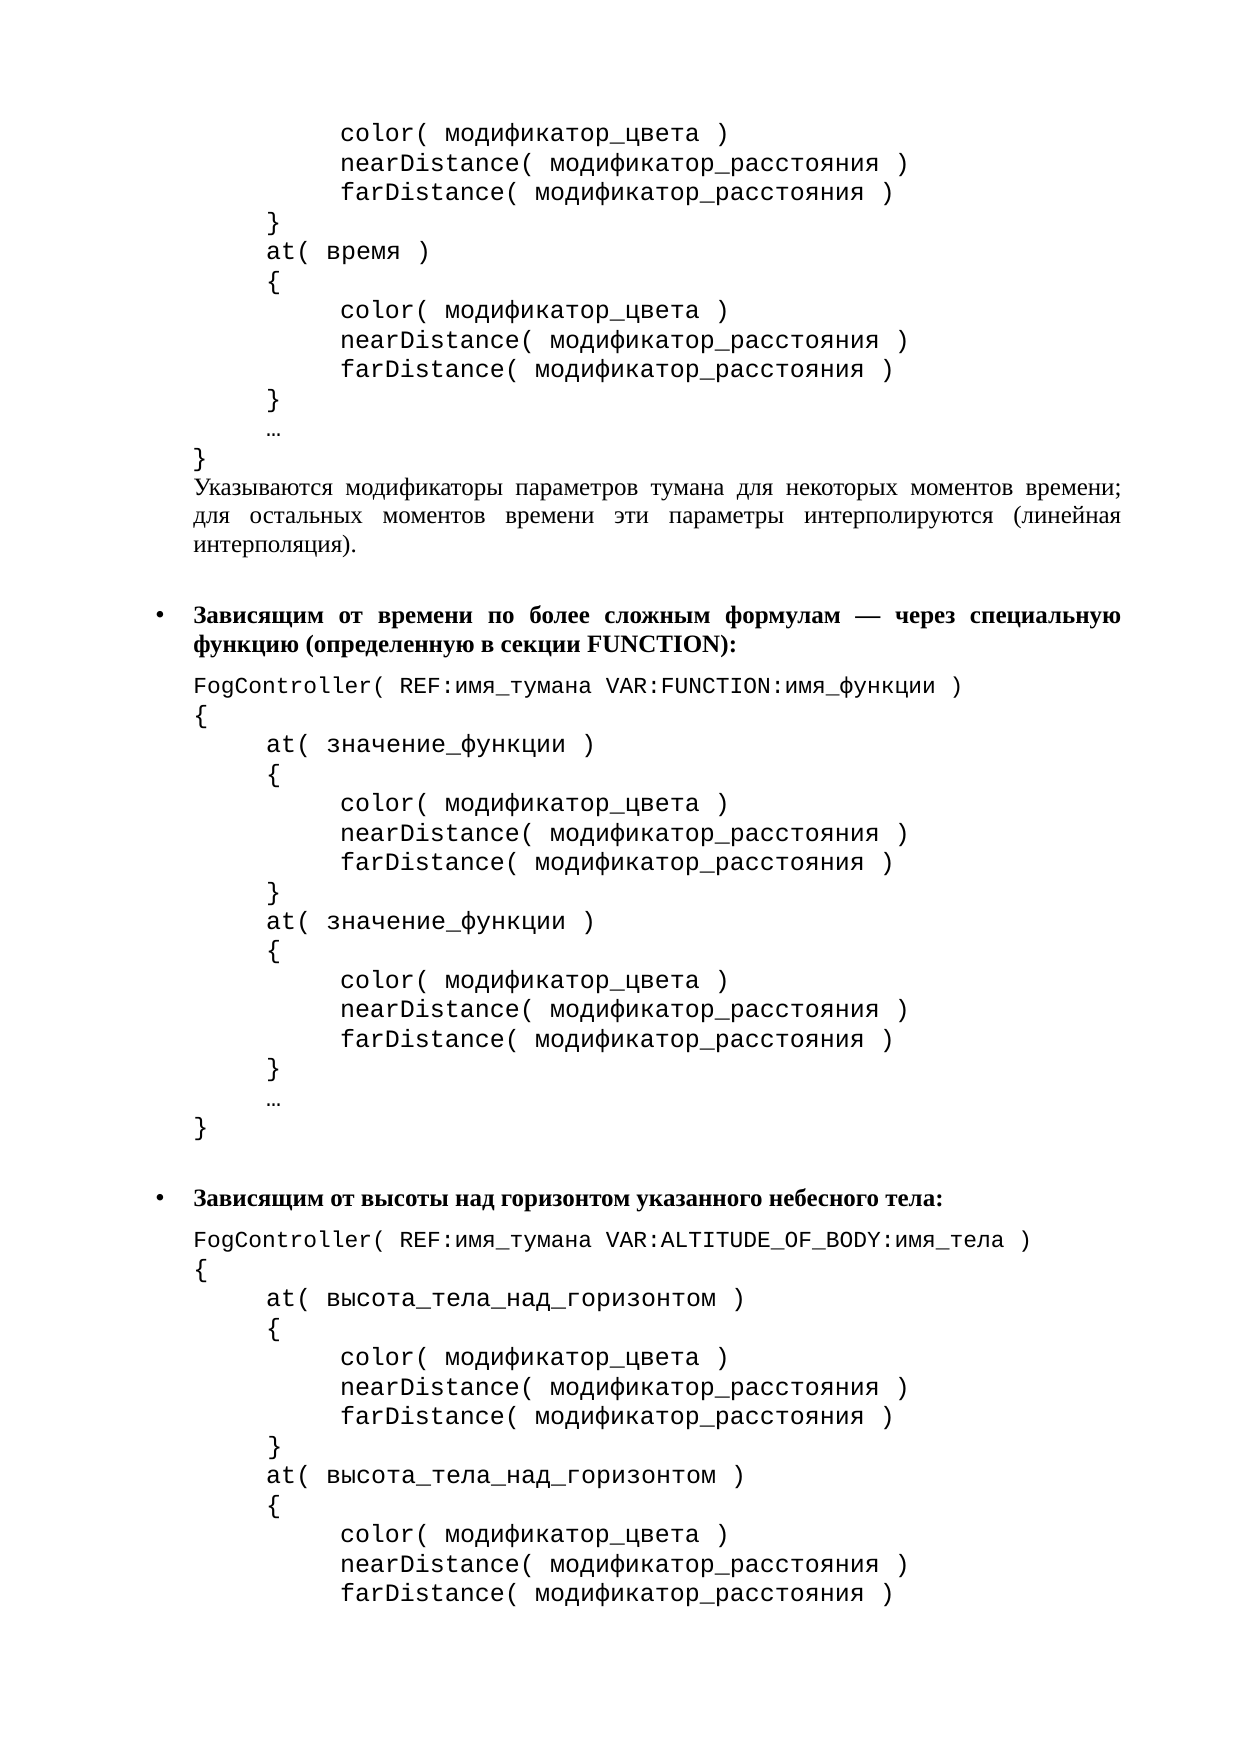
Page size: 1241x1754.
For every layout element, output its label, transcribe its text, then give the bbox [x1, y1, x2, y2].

text farDistance( модификатор_расстояния ) [118, 1401, 1122, 1431]
list { [156, 699, 1122, 729]
text nearDistance( модификатор_расстояния ) [118, 994, 1122, 1024]
text color( модификатор_цвета ) [118, 1519, 1122, 1548]
text at( время ) [118, 236, 1122, 266]
text at( высота_тела_над_горизонтом ) [118, 1460, 1122, 1489]
text { [118, 266, 1122, 295]
text nearDistance( модификатор_расстояния ) [118, 324, 1122, 354]
text at( значение_функции ) [118, 906, 1122, 935]
text color( модификатор_цвета ) [118, 965, 1122, 994]
text color( модификатор_цвета ) [118, 118, 1122, 148]
text color( модификатор_цвета ) [118, 788, 1122, 817]
text farDistance( модификатор_расстояния ) [118, 1024, 1122, 1053]
list { [156, 1254, 1122, 1283]
list Указываются модификаторы параметров тумана для некоторых моментов времени; для остальных моментов времени эти параметры интерполируются (линейная интерполяция). [156, 472, 1122, 558]
text color( модификатор_цвета ) [118, 295, 1122, 324]
text … [118, 413, 1122, 442]
text } [118, 442, 1122, 472]
text at( высота_тела_над_горизонтом ) [118, 1283, 1122, 1313]
text } [118, 207, 1122, 236]
text nearDistance( модификатор_расстояния ) [118, 817, 1122, 847]
list Зависящим от времени по более сложным формулам — через специальную функцию (определенную в секции FUNCTION): [156, 600, 1122, 658]
text { [118, 758, 1122, 788]
text farDistance( модификатор_расстояния ) [118, 354, 1122, 383]
text nearDistance( модификатор_расстояния ) [118, 148, 1122, 177]
text farDistance( модификатор_расстояния ) [118, 177, 1122, 207]
text nearDistance( модификатор_расстояния ) [118, 1372, 1122, 1401]
list } [156, 1112, 1122, 1142]
text { [118, 1489, 1122, 1519]
text { [118, 1313, 1122, 1342]
list FogController( REF:имя_тумана VAR:FUNCTION:имя_функции ) [156, 670, 1122, 699]
text nearDistance( модификатор_расстояния ) [118, 1548, 1122, 1578]
text … [118, 1083, 1122, 1112]
text { [118, 935, 1122, 965]
text color( модификатор_цвета ) [118, 1342, 1122, 1372]
list FogController( REF:имя_тумана VAR:ALTITUDE_OF_BODY:имя_тела ) [156, 1224, 1122, 1254]
text } [118, 383, 1122, 413]
list Зависящим от высоты над горизонтом указанного небесного тела: [156, 1183, 1122, 1212]
list } [156, 1431, 1122, 1460]
text farDistance( модификатор_расстояния ) [118, 847, 1122, 876]
text farDistance( модификатор_расстояния ) [118, 1578, 1122, 1607]
text } [118, 876, 1122, 906]
text at( значение_функции ) [118, 729, 1122, 758]
text } [118, 1053, 1122, 1083]
